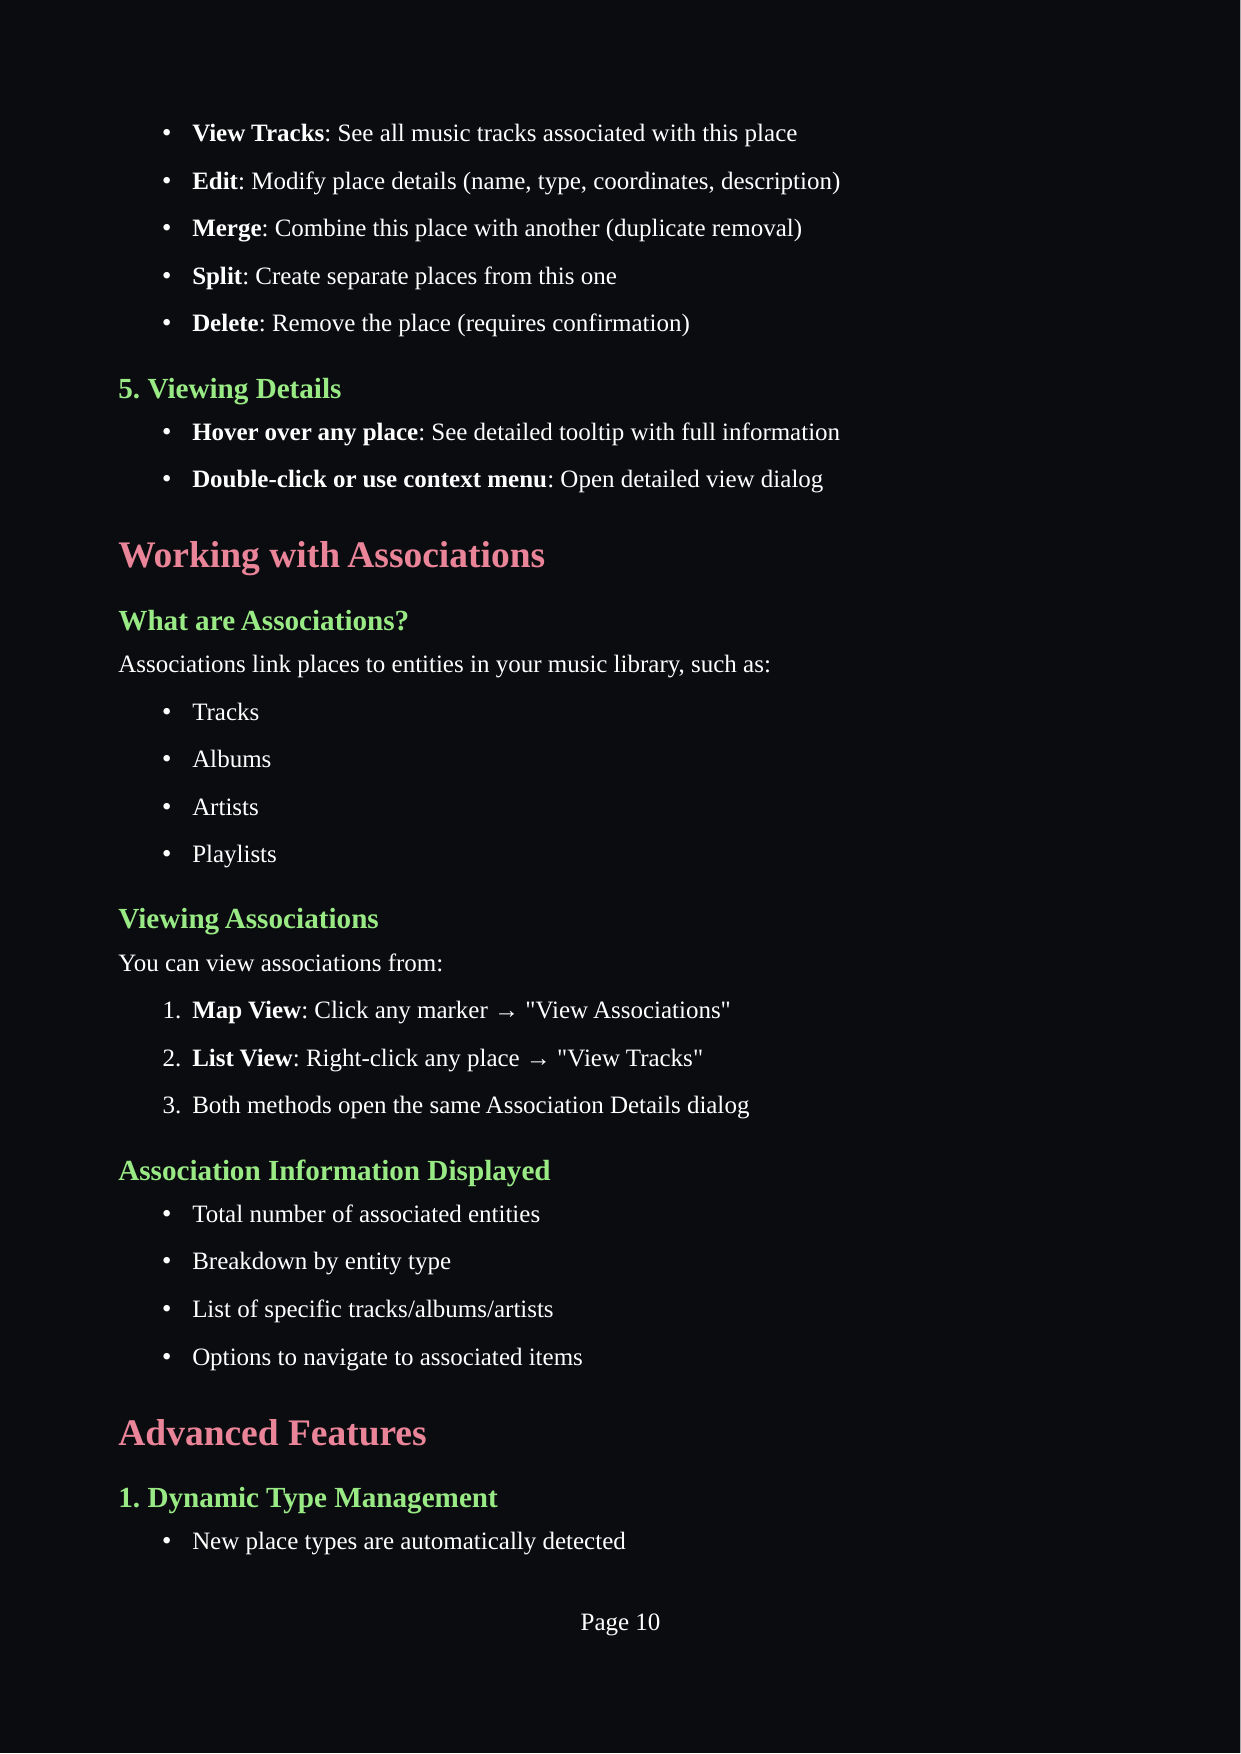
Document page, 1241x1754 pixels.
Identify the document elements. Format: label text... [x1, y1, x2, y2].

text Associations link places to entities in your music library, such as: [118, 649, 1122, 678]
subtitle Association Information Displayed [118, 1153, 1122, 1186]
list Albums [162, 744, 1122, 773]
text You can view associations from: [118, 948, 1122, 976]
subtitle Advanced Features [118, 1410, 1122, 1453]
list Options to navigate to associated items [162, 1342, 1122, 1370]
list New place types are automatically detected [162, 1526, 1122, 1555]
subtitle What are Associations? [118, 603, 1122, 637]
list Split: Create separate places from this one [162, 261, 1122, 290]
list Playlists [162, 839, 1122, 868]
subtitle Working with Associations [118, 533, 1122, 576]
list View Tracks: See all music tracks associated with this place [162, 118, 1122, 147]
list List View: Right-click any place → "View Tracks" [162, 1043, 1122, 1072]
list Merge: Combine this place with another (duplicate removal) [162, 213, 1122, 242]
list List of specific tracks/albums/artists [162, 1294, 1122, 1323]
subtitle Viewing Associations [118, 902, 1122, 935]
list Artists [162, 792, 1122, 821]
list Both methods open the same Association Details dialog [162, 1091, 1122, 1119]
list Hover over any place: See detailed tooltip with full information [162, 417, 1122, 446]
list Map View: Click any marker → "View Associations" [162, 995, 1122, 1024]
list Double-click or use context menu: Open detailed view dialog [162, 464, 1122, 493]
list Total number of associated entities [162, 1199, 1122, 1227]
list Tracks [162, 697, 1122, 725]
list Delete: Remove the place (requires confirmation) [162, 308, 1122, 337]
list Breakdown by entity type [162, 1246, 1122, 1275]
subtitle 5. Viewing Details [118, 371, 1122, 404]
subtitle 1. Dynamic Type Management [118, 1480, 1122, 1514]
list Edit: Modify place details (name, type, coordinates, description) [162, 166, 1122, 194]
